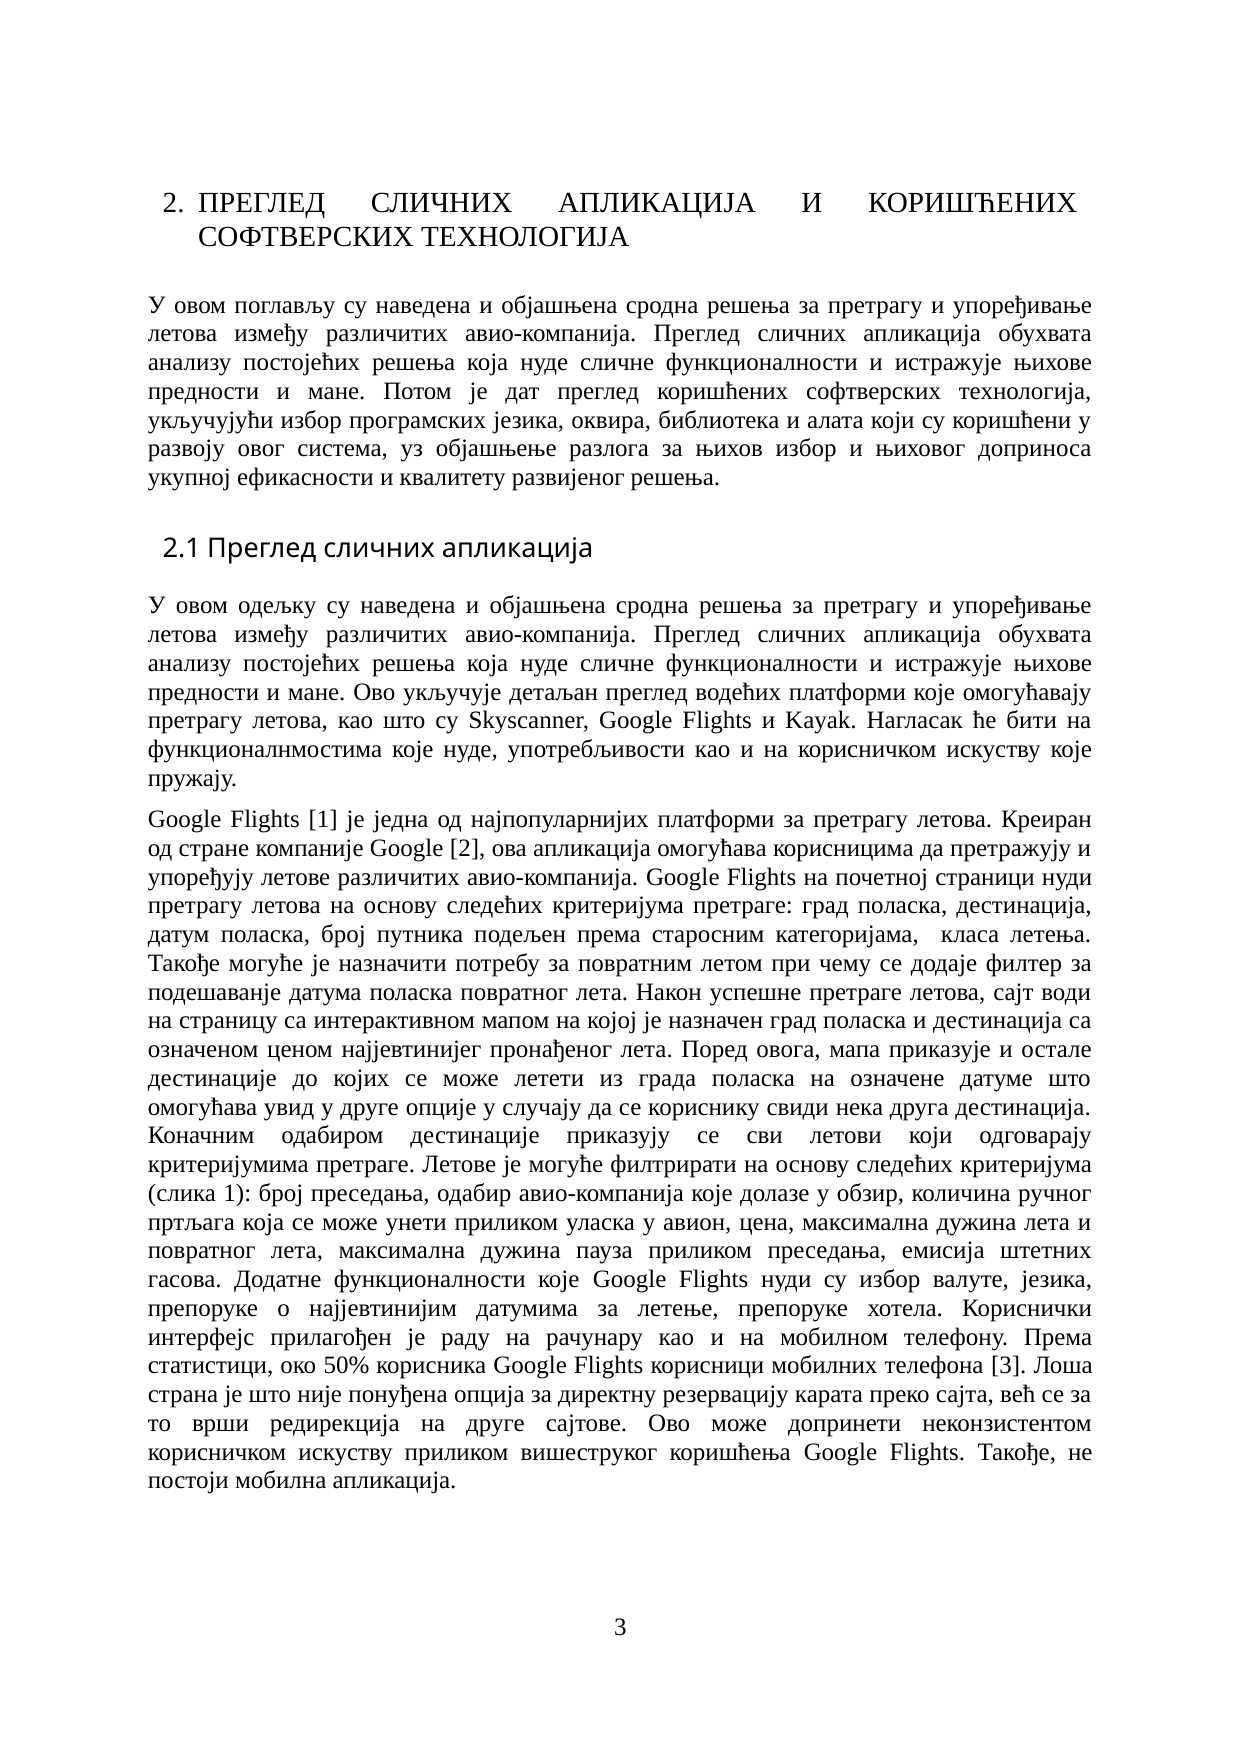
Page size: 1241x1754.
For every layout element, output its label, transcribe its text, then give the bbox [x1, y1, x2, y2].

subtitle Преглед сличних апликација [162, 528, 1078, 565]
text У овом поглављу су наведена и објашњена сродна решења за претрагу и упоређивање летова између различитих авио-компанија. Преглед сличних апликација обухвата анализу постојећих решења која нуде сличне функционалности и истражује њихове предности и мане. Потом је дат преглед коришћених софтверских технологија, укључујући избор програмских језика, оквира, библиотека и алата који су коришћени у развоју овог система, уз објашњење разлога за њихов избор и њиховог доприноса укупној ефикасности и квалитету развијеног решења. [148, 290, 1092, 491]
text Google Flights [1] је једна од најпопуларнијих платформи за претрагу летова. Креиран од стране компаније Google [2], ова апликација омогућава корисницима да претражују и упоређују летове различитих авио-компанија. Google Flights на почетној страници нуди претрагу летова на основу следећих критеријума претраге: град поласка, дестинација, датум поласка, број путника подељен према старосним категоријама, класа летења. Такође могуће је назначити потребу за повратним летом при чему се додаје филтер за подешаванје датума поласка повратног лета. Након успешне претраге летова, сајт води на страницу са интерактивном мапом на којој је назначен град поласка и дестинација са означеном ценом најјевтинијег пронађеног лета. Поред овога, мапа приказује и остале дестинације до којих се може летети из града поласка на означене датуме што омогућава увид у друге опције у случају да се кориснику свиди нека друга дестинација. Коначним одабиром дестинације приказују се сви летови који одговарају критеријумима претраге. Летове је могуће филтрирати на основу следећих критеријума (слика 1): број преседања, одабир авио-компанија које долазе у обзир, количина ручног пртљага која се може унети приликом уласка у авион, цена, максимална дужина лета и повратног лета, максимална дужина пауза приликом преседања, емисија штетних гасова. Додатне функционалности које Google Flights нуди су избор валуте, језика, препоруке о најјевтинијим датумима за летење, препоруке хотела. Кориснички интерфејс прилагођен је раду на рачунару као и на мобилном телефону. Према статистици, око 50% корисника Google Flights корисници мобилних телефона [3]. Лоша страна је што није понуђена опција за директну резервацију карата преко сајта, већ се за то врши редирекција на друге сајтове. Ово може допринети неконзистентом корисничком искуству приликом вишеструког коришћења Google Flights. Такође, не постоји мобилна апликација. [148, 804, 1092, 1494]
text У овом одељку су наведена и објашњена сродна решења за претрагу и упоређивање летова између различитих авио-компанија. Преглед сличних апликација обухвата анализу постојећих решења која нуде сличне функционалности и истражује њихове предности и мане. Ово укључује детаљан преглед водећих платформи које омогућавају претрагу летова, као што су Skyscanner, Google Flights и Kayak. Нагласак ће бити на функционалнмостима које нуде, употребљивости као и на корисничком искуству које пружају. [148, 590, 1092, 792]
subtitle ПРЕГЛЕД СЛИЧНИХ АПЛИКАЦИЈА И КОРИШЋЕНИХ СОФТВЕРСКИХ ТЕХНОЛОГИЈА [162, 185, 1078, 252]
